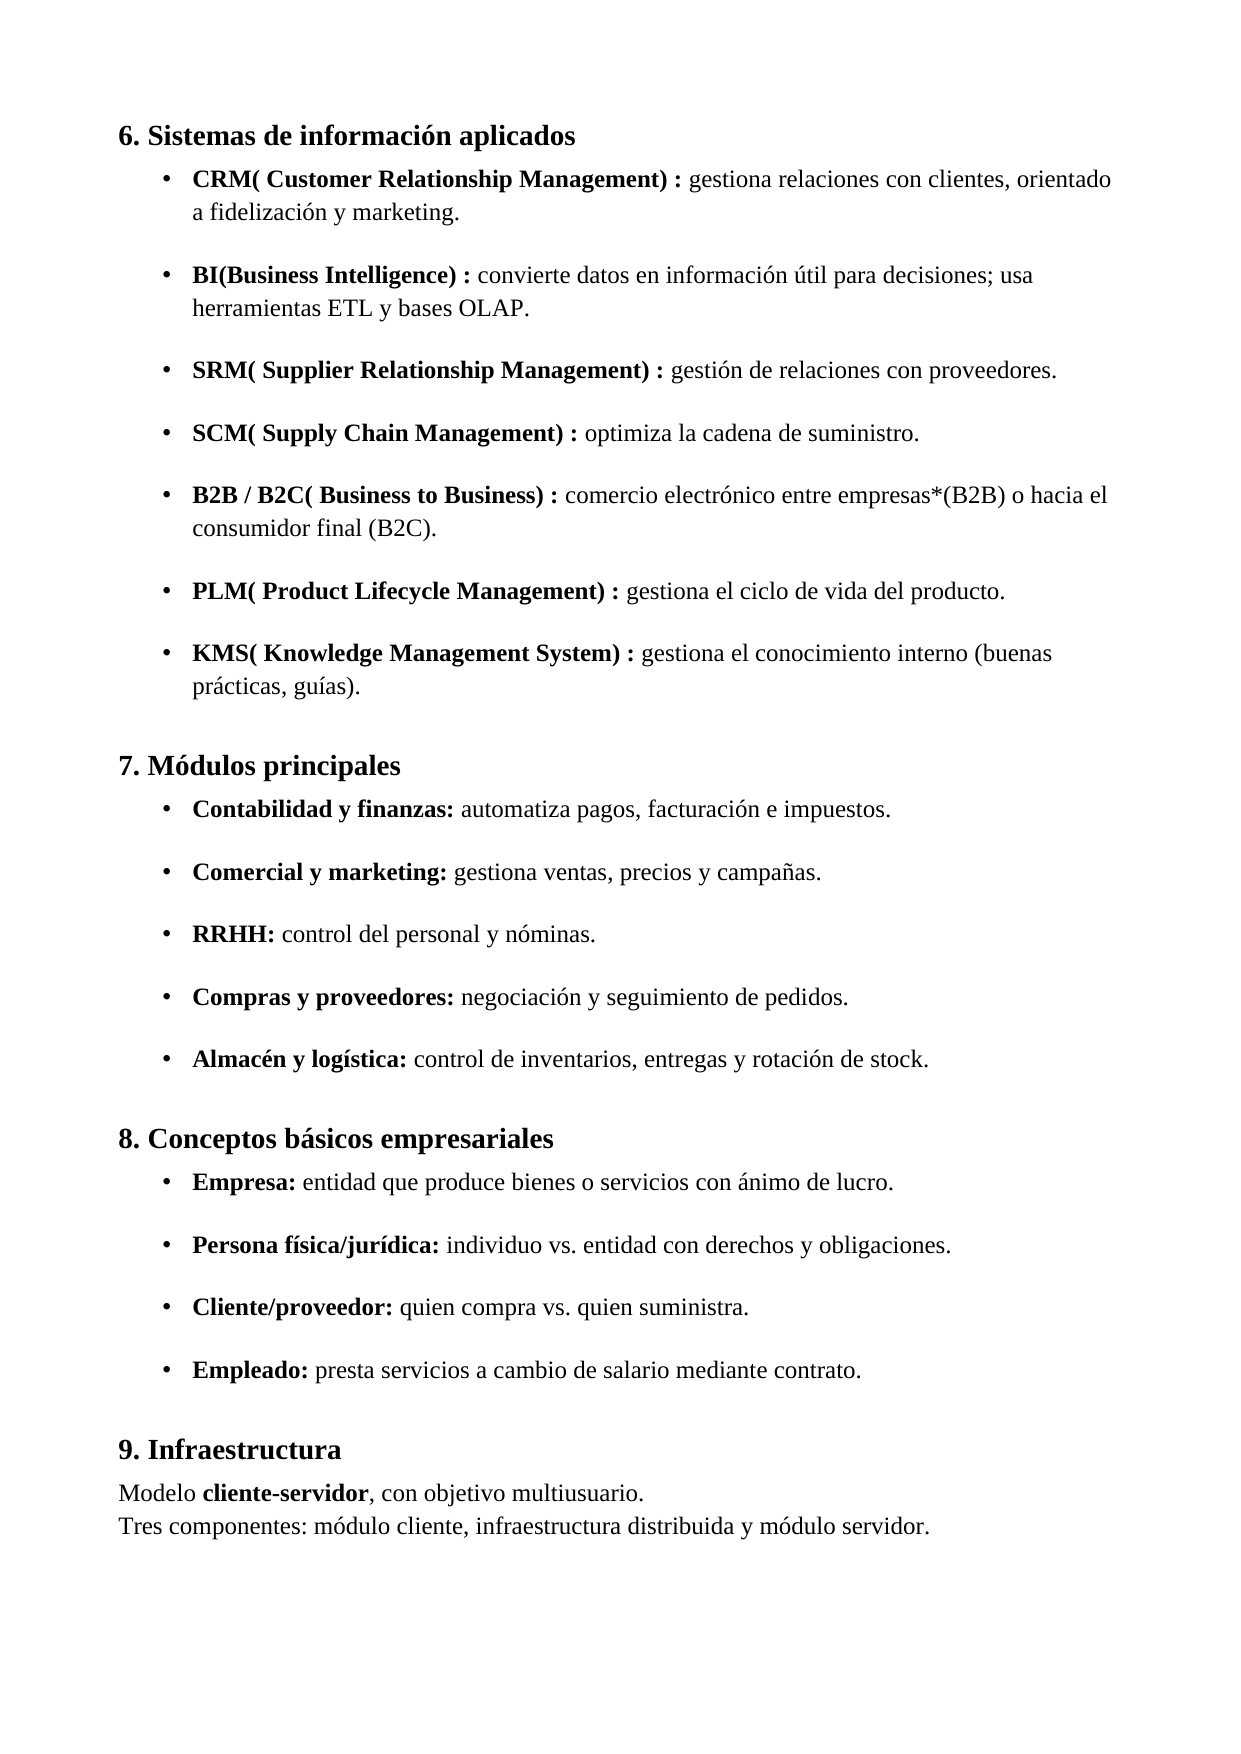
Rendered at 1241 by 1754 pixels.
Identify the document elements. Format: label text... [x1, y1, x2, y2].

list Empleado: presta servicios a cambio de salario mediante contrato. [162, 1355, 1122, 1384]
list Comercial y marketing: gestiona ventas, precios y campañas. [162, 857, 1122, 886]
list Empresa: entidad que produce bienes o servicios con ánimo de lucro. [162, 1167, 1122, 1196]
text Modelo cliente-servidor, con objetivo multiusuario. Tres componentes: módulo cliente, infraestructura distribuida y módulo servidor. [118, 1478, 1122, 1540]
list KMS( Knowledge Management System) : gestiona el conocimiento interno (buenas prácticas, guías). [162, 638, 1122, 700]
list SCM( Supply Chain Management) : optimiza la cadena de suministro. [162, 418, 1122, 446]
list BI(Business Intelligence) : convierte datos en información útil para decisiones; usa herramientas ETL y bases OLAP. [162, 260, 1122, 321]
subtitle 8. Conceptos básicos empresariales [118, 1121, 1122, 1155]
subtitle 7. Módulos principales [118, 748, 1122, 782]
list CRM( Customer Relationship Management) : gestiona relaciones con clientes, orientado a fidelización y marketing. [162, 164, 1122, 226]
subtitle 6. Sistemas de información aplicados [118, 118, 1122, 152]
list B2B / B2C( Business to Business) : comercio electrónico entre empresas*(B2B) o hacia el consumidor final (B2C). [162, 480, 1122, 542]
subtitle 9. Infraestructura [118, 1432, 1122, 1466]
list Contabilidad y finanzas: automatiza pagos, facturación e impuestos. [162, 794, 1122, 823]
list Almacén y logística: control de inventarios, entregas y rotación de stock. [162, 1044, 1122, 1073]
list PLM( Product Lifecycle Management) : gestiona el ciclo de vida del producto. [162, 576, 1122, 604]
list Cliente/proveedor: quien compra vs. quien suministra. [162, 1292, 1122, 1321]
list Compras y proveedores: negociación y seguimiento de pedidos. [162, 982, 1122, 1011]
list Persona física/jurídica: individuo vs. entidad con derechos y obligaciones. [162, 1230, 1122, 1259]
list SRM( Supplier Relationship Management) : gestión de relaciones con proveedores. [162, 355, 1122, 384]
list RRHH: control del personal y nóminas. [162, 919, 1122, 948]
